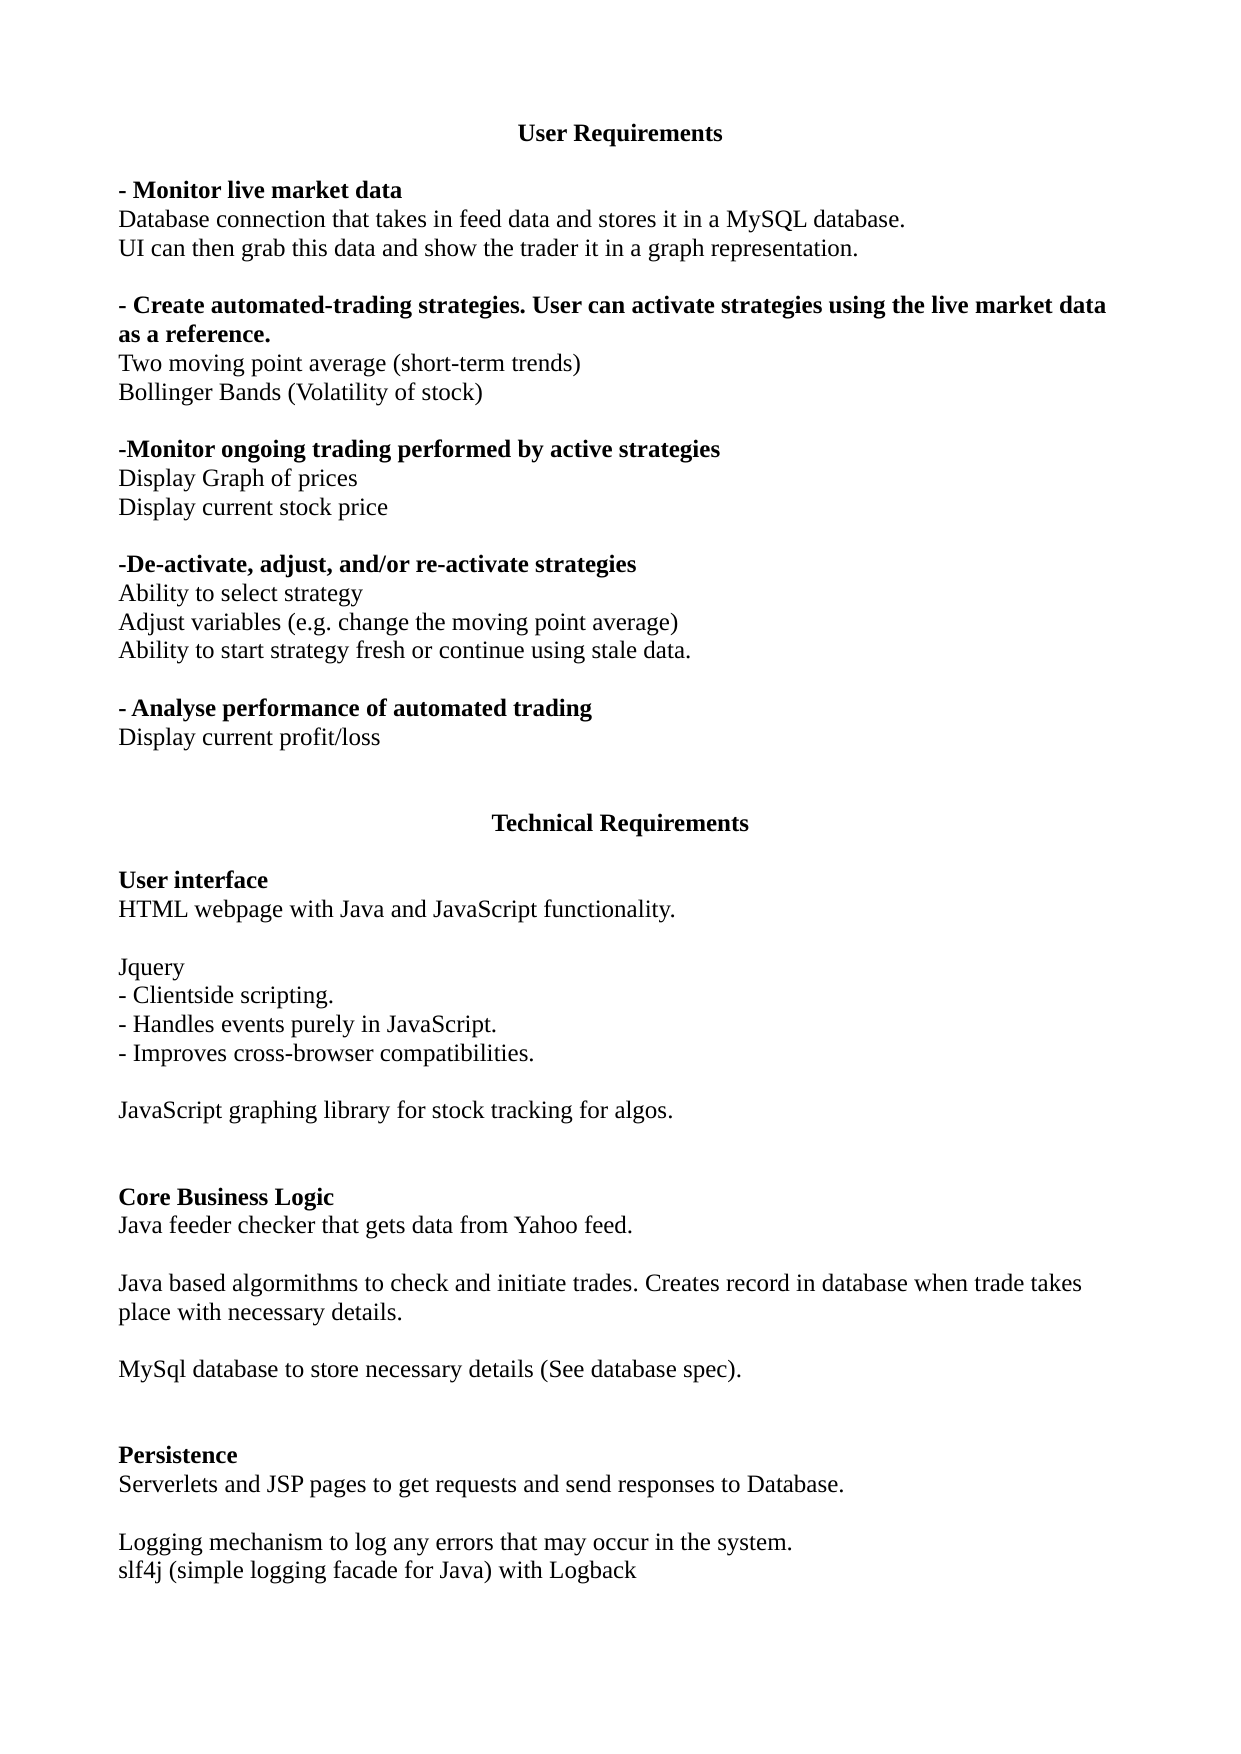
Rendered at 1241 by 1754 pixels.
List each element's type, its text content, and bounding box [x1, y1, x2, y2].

text User interface [118, 866, 1122, 894]
text Logging mechanism to log any errors that may occur in the system. [118, 1527, 1122, 1556]
text Database connection that takes in feed data and stores it in a MySQL database. [118, 204, 1122, 233]
text Serverlets and JSP pages to get requests and send responses to Database. [118, 1469, 1122, 1498]
text slf4j (simple logging facade for Java) with Logback [118, 1556, 1122, 1584]
text Display current stock price [118, 492, 1122, 521]
text UI can then grab this data and show the trader it in a graph representation. [118, 233, 1122, 262]
text Core Business Logic [118, 1182, 1122, 1211]
text -De-activate, adjust, and/or re-activate strategies [118, 549, 1122, 578]
text Display Graph of prices [118, 463, 1122, 492]
text Persistence [118, 1441, 1122, 1469]
text Java feeder checker that gets data from Yahoo feed. [118, 1211, 1122, 1239]
text Bollinger Bands (Volatility of stock) [118, 377, 1122, 406]
text Jquery [118, 952, 1122, 981]
text - Create automated-trading strategies. User can activate strategies using the live market data as a reference. [118, 291, 1122, 348]
text Java based algormithms to check and initiate trades. Creates record in database when trade takes place with necessary details. [118, 1268, 1122, 1326]
text JavaScript graphing library for stock tracking for algos. [118, 1096, 1122, 1124]
text - Analyse performance of automated trading [118, 693, 1122, 722]
text -Monitor ongoing trading performed by active strategies [118, 434, 1122, 463]
text Technical Requirements [118, 808, 1122, 837]
text - Monitor live market data [118, 176, 1122, 204]
text Adjust variables (e.g. change the moving point average) [118, 607, 1122, 636]
text Display current profit/loss [118, 722, 1122, 751]
text - Handles events purely in JavaScript. [118, 1009, 1122, 1038]
text Two moving point average (short-term trends) [118, 348, 1122, 377]
text Ability to select strategy [118, 578, 1122, 607]
text Ability to start strategy fresh or continue using stale data. [118, 636, 1122, 664]
text HTML webpage with Java and JavaScript functionality. [118, 894, 1122, 923]
text MySql database to store necessary details (See database spec). [118, 1354, 1122, 1383]
text - Clientside scripting. [118, 981, 1122, 1009]
text User Requirements [118, 118, 1122, 147]
text - Improves cross-browser compatibilities. [118, 1038, 1122, 1067]
